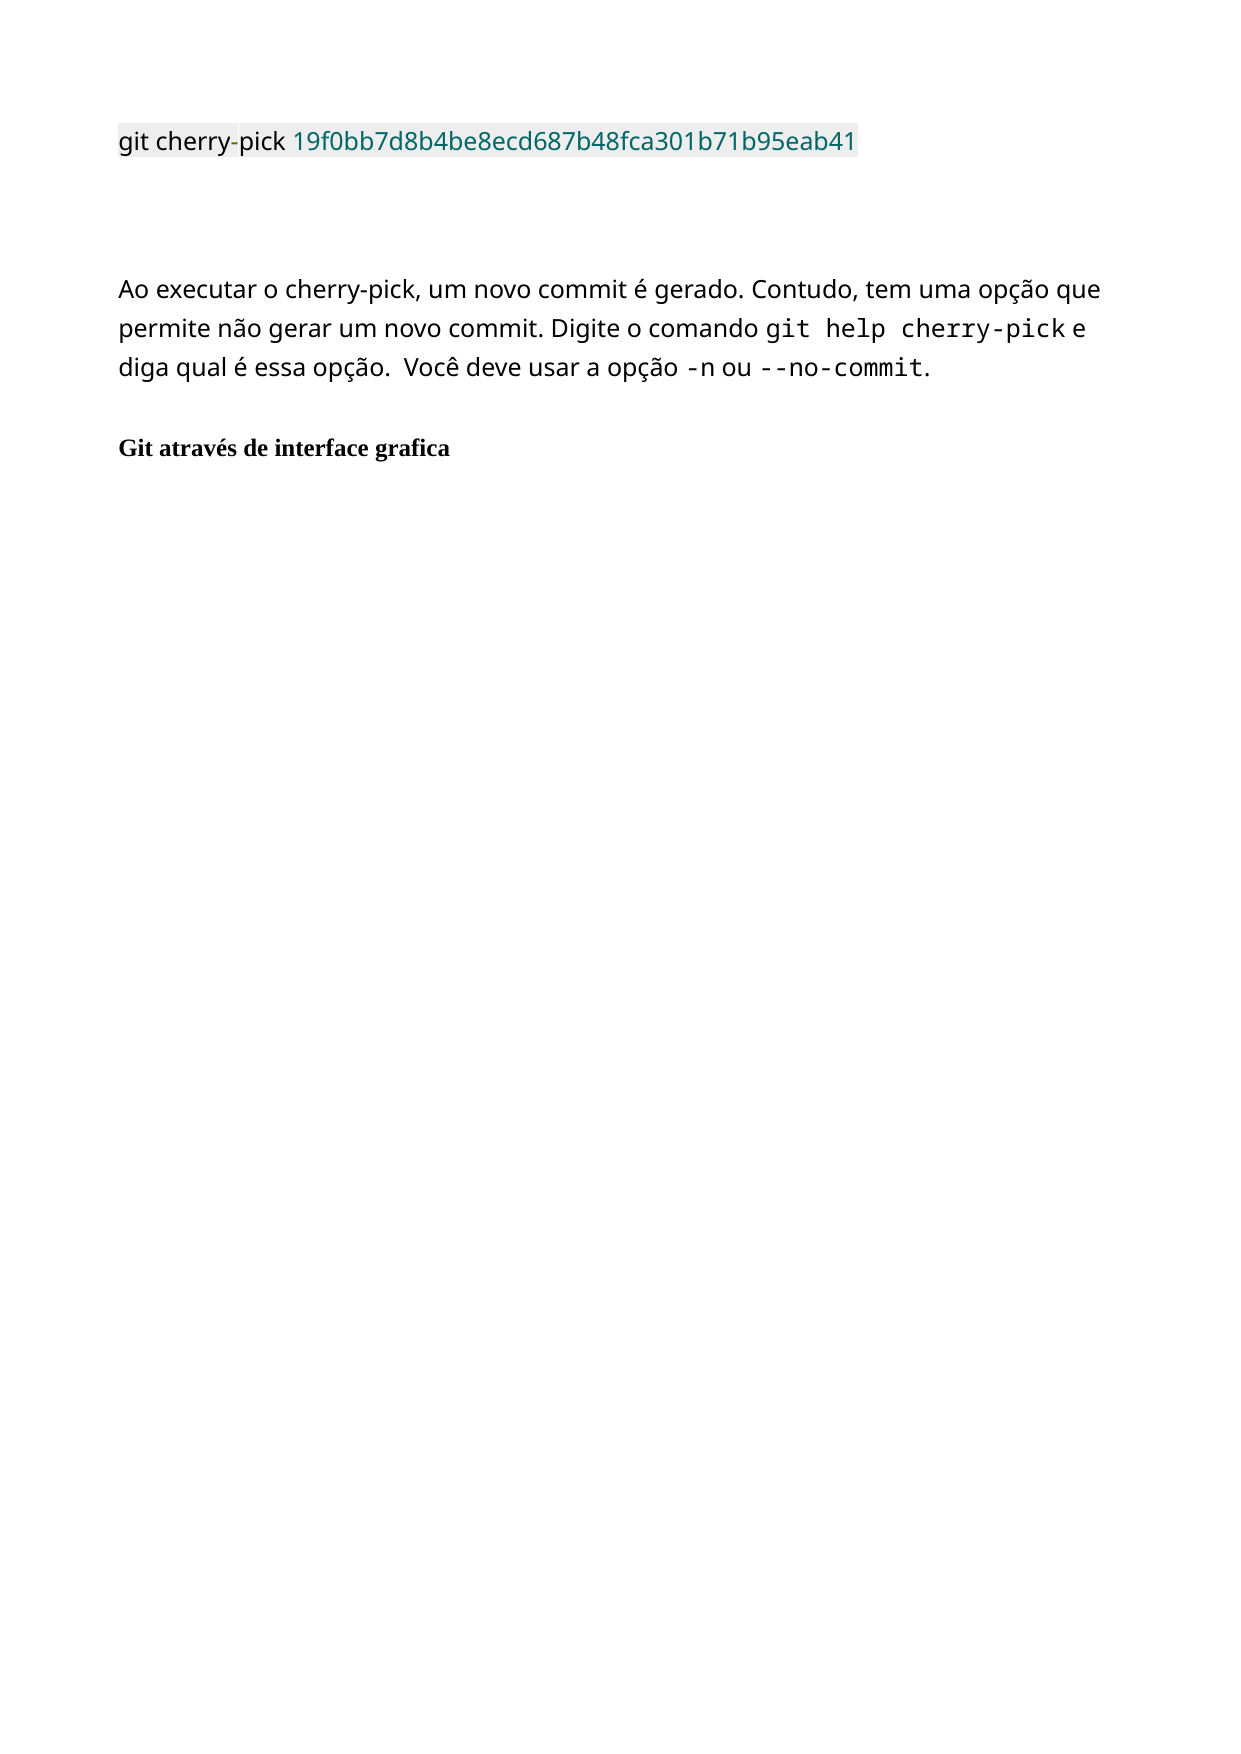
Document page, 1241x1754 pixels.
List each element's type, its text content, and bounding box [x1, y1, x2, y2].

text Ao executar o cherry-pick, um novo commit é gerado. Contudo, tem uma opção que permite não gerar um novo commit. Digite o comando git help cherry-pick e diga qual é essa opção. Você deve usar a opção -n ou --no-commit. [118, 266, 1122, 383]
text git cherry-pick 19f0bb7d8b4be8ecd687b48fca301b71b95eab41 [118, 118, 1122, 157]
text Git através de interface grafica [118, 422, 1122, 462]
